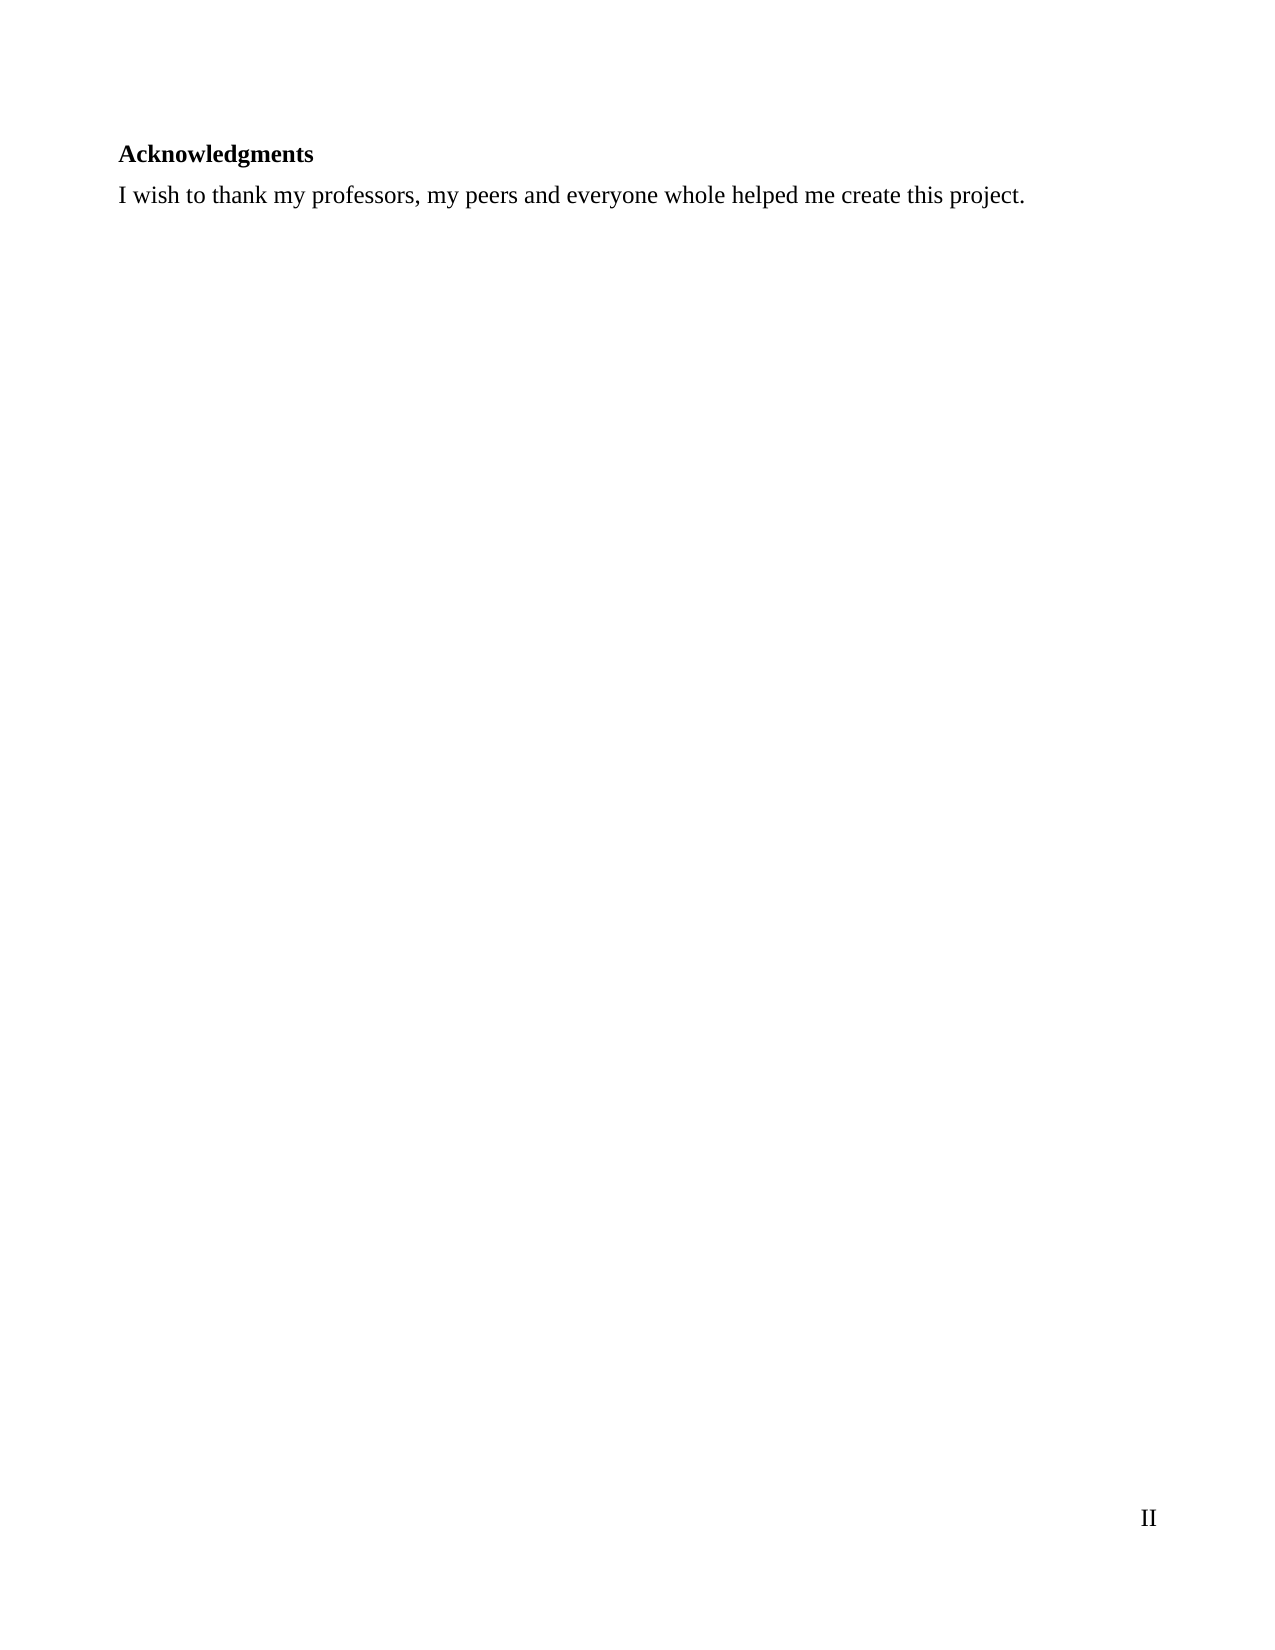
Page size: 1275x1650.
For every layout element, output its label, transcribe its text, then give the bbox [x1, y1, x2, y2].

subtitle Acknowledgments [118, 139, 1157, 168]
text I wish to thank my professors, my peers and everyone whole helped me create this project. [118, 180, 1157, 209]
